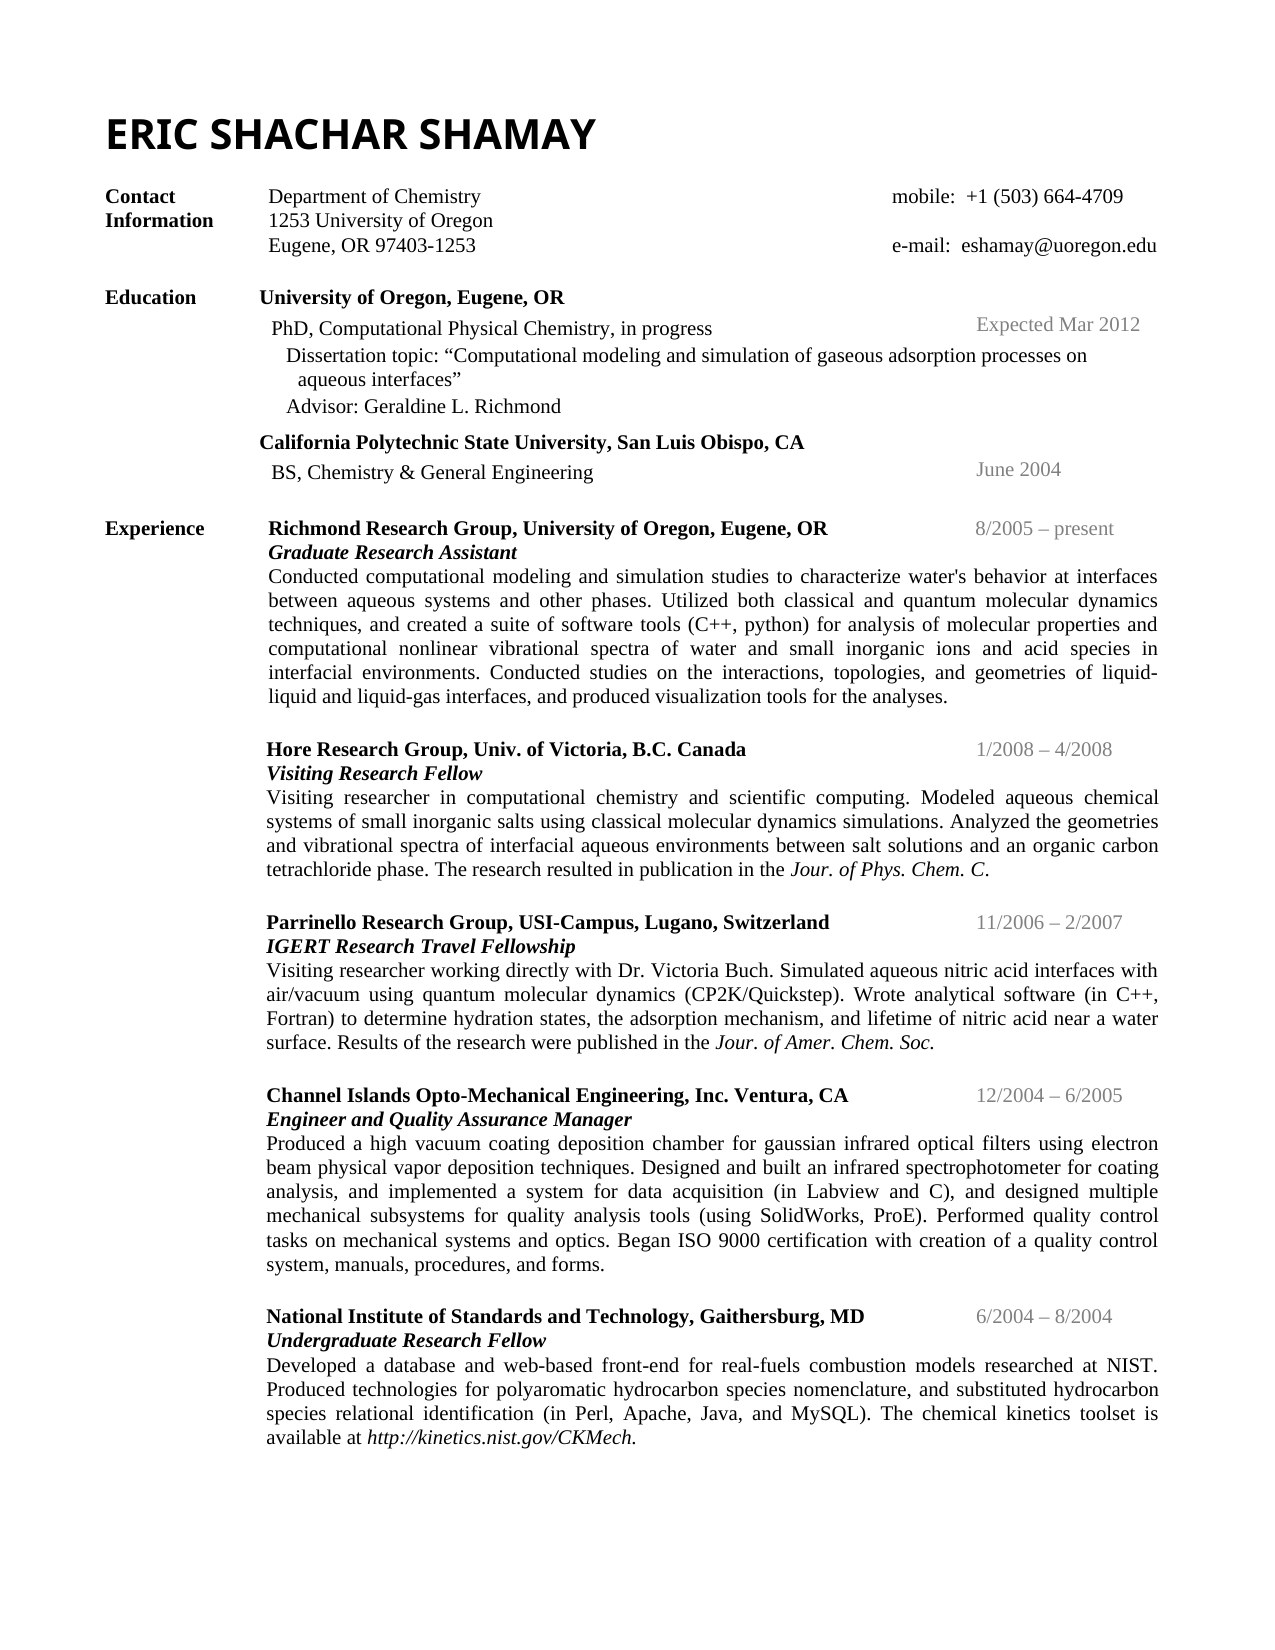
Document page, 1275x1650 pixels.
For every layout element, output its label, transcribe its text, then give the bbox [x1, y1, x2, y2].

table_header Hore Research Group, Univ. of Victoria, B.C. Canada [255, 737, 964, 761]
table_header National Institute of Standards and Technology, Gaithersburg, MD [255, 1304, 964, 1328]
table_cell BS, Chemistry & General Engineering [257, 457, 965, 487]
table_cell Expected Mar 2012 [965, 313, 1171, 339]
table_header Richmond Research Group, University of Oregon, Eugene, OR [257, 516, 964, 540]
table_cell California Polytechnic State University, San Luis Obispo, CA [257, 430, 1171, 457]
table_cell Conducted computational modeling and simulation studies to characterize water's behavior at interfaces between aqueous systems and other phases. Utilized both classical and quantum molecular dynamics techniques, and created a suite of software tools (C++, python) for analysis of molecular properties and computational nonlinear vibrational spectra of water and small inorganic ions and acid species in interfacial environments. Conducted studies on the interactions, topologies, and geometries of liquid-liquid and liquid-gas interfaces, and produced visualization tools for the analyses. [257, 564, 1171, 708]
table_header 1/2008 – 4/2008 [965, 737, 1171, 761]
table_header 8/2005 – present [964, 516, 1171, 540]
table_cell Visiting researcher working directly with Dr. Victoria Buch. Simulated aqueous nitric acid interfaces with air/vacuum using quantum molecular dynamics (CP2K/Quickstep). Wrote analytical software (in C++, Fortran) to determine hydration states, the adsorption mechanism, and lifetime of nitric acid near a water surface. Results of the research were published in the Jour. of Amer. Chem. Soc. [255, 958, 1171, 1054]
table_cell [964, 540, 1171, 564]
table_header 11/2006 – 2/2007 [965, 910, 1171, 934]
table_header Contact Information [94, 184, 257, 257]
table_cell [965, 761, 1171, 785]
table_header University of Oregon, Eugene, OR [257, 285, 965, 312]
table_cell Undergraduate Research Fellow [255, 1329, 964, 1352]
table_cell [965, 934, 1171, 958]
table_header 12/2004 – 6/2005 [965, 1083, 1171, 1107]
table_header mobile: +1 (503) 664-4709 e-mail: eshamay@uoregon.edu [881, 184, 1171, 257]
table_cell [94, 457, 257, 487]
table_cell Visiting Research Fellow [255, 761, 964, 785]
table_cell Dissertation topic: “Computational modeling and simulation of gaseous adsorption processes on aqueous interfaces” Advisor: Geraldine L. Richmond [257, 340, 1171, 430]
table_header [965, 285, 1171, 312]
table_cell Visiting researcher in computational chemistry and scientific computing. Modeled aqueous chemical systems of small inorganic salts using classical molecular dynamics simulations. Analyzed the geometries and vibrational spectra of interfacial aqueous environments between salt solutions and an organic carbon tetrachloride phase. The research resulted in publication in the Jour. of Phys. Chem. C. [255, 785, 1171, 881]
table_cell Produced a high vacuum coating deposition chamber for gaussian infrared optical filters using electron beam physical vapor deposition techniques. Designed and built an infrared spectrophotometer for coating analysis, and implemented a system for data acquisition (in Labview and C), and designed multiple mechanical subsystems for quality analysis tools (using SolidWorks, ProE). Performed quality control tasks on mechanical systems and optics. Began ISO 9000 certification with creation of a quality control system, manuals, procedures, and forms. [255, 1131, 1171, 1276]
table_cell IGERT Research Travel Fellowship [255, 934, 964, 958]
table_cell [94, 564, 257, 708]
table_header Parrinello Research Group, USI-Campus, Lugano, Switzerland [255, 910, 964, 934]
table_header Education [94, 285, 257, 312]
table_header Department of Chemistry 1253 University of Oregon Eugene, OR 97403-1253 [257, 184, 881, 257]
table_cell Engineer and Quality Assurance Manager [255, 1107, 964, 1131]
table_cell [94, 340, 257, 430]
table_header 6/2004 – 8/2004 [965, 1304, 1171, 1328]
table_cell [94, 540, 257, 564]
table_cell [94, 430, 257, 457]
table_cell [965, 1107, 1171, 1131]
table_header Experience [94, 516, 257, 540]
table_cell PhD, Computational Physical Chemistry, in progress [257, 313, 965, 339]
table_cell [965, 1329, 1171, 1352]
table_cell [94, 313, 257, 339]
table_cell Graduate Research Assistant [257, 540, 964, 564]
subtitle ERIC SHACHAR SHAMAY [105, 105, 1128, 162]
table_header Channel Islands Opto-Mechanical Engineering, Inc. Ventura, CA [255, 1083, 964, 1107]
table_cell Developed a database and web-based front-end for real-fuels combustion models researched at NIST. Produced technologies for polyaromatic hydrocarbon species nomenclature, and substituted hydrocarbon species relational identification (in Perl, Apache, Java, and MySQL). The chemical kinetics toolset is available at http://kinetics.nist.gov/CKMech. [255, 1353, 1171, 1449]
table_cell June 2004 [965, 457, 1171, 487]
